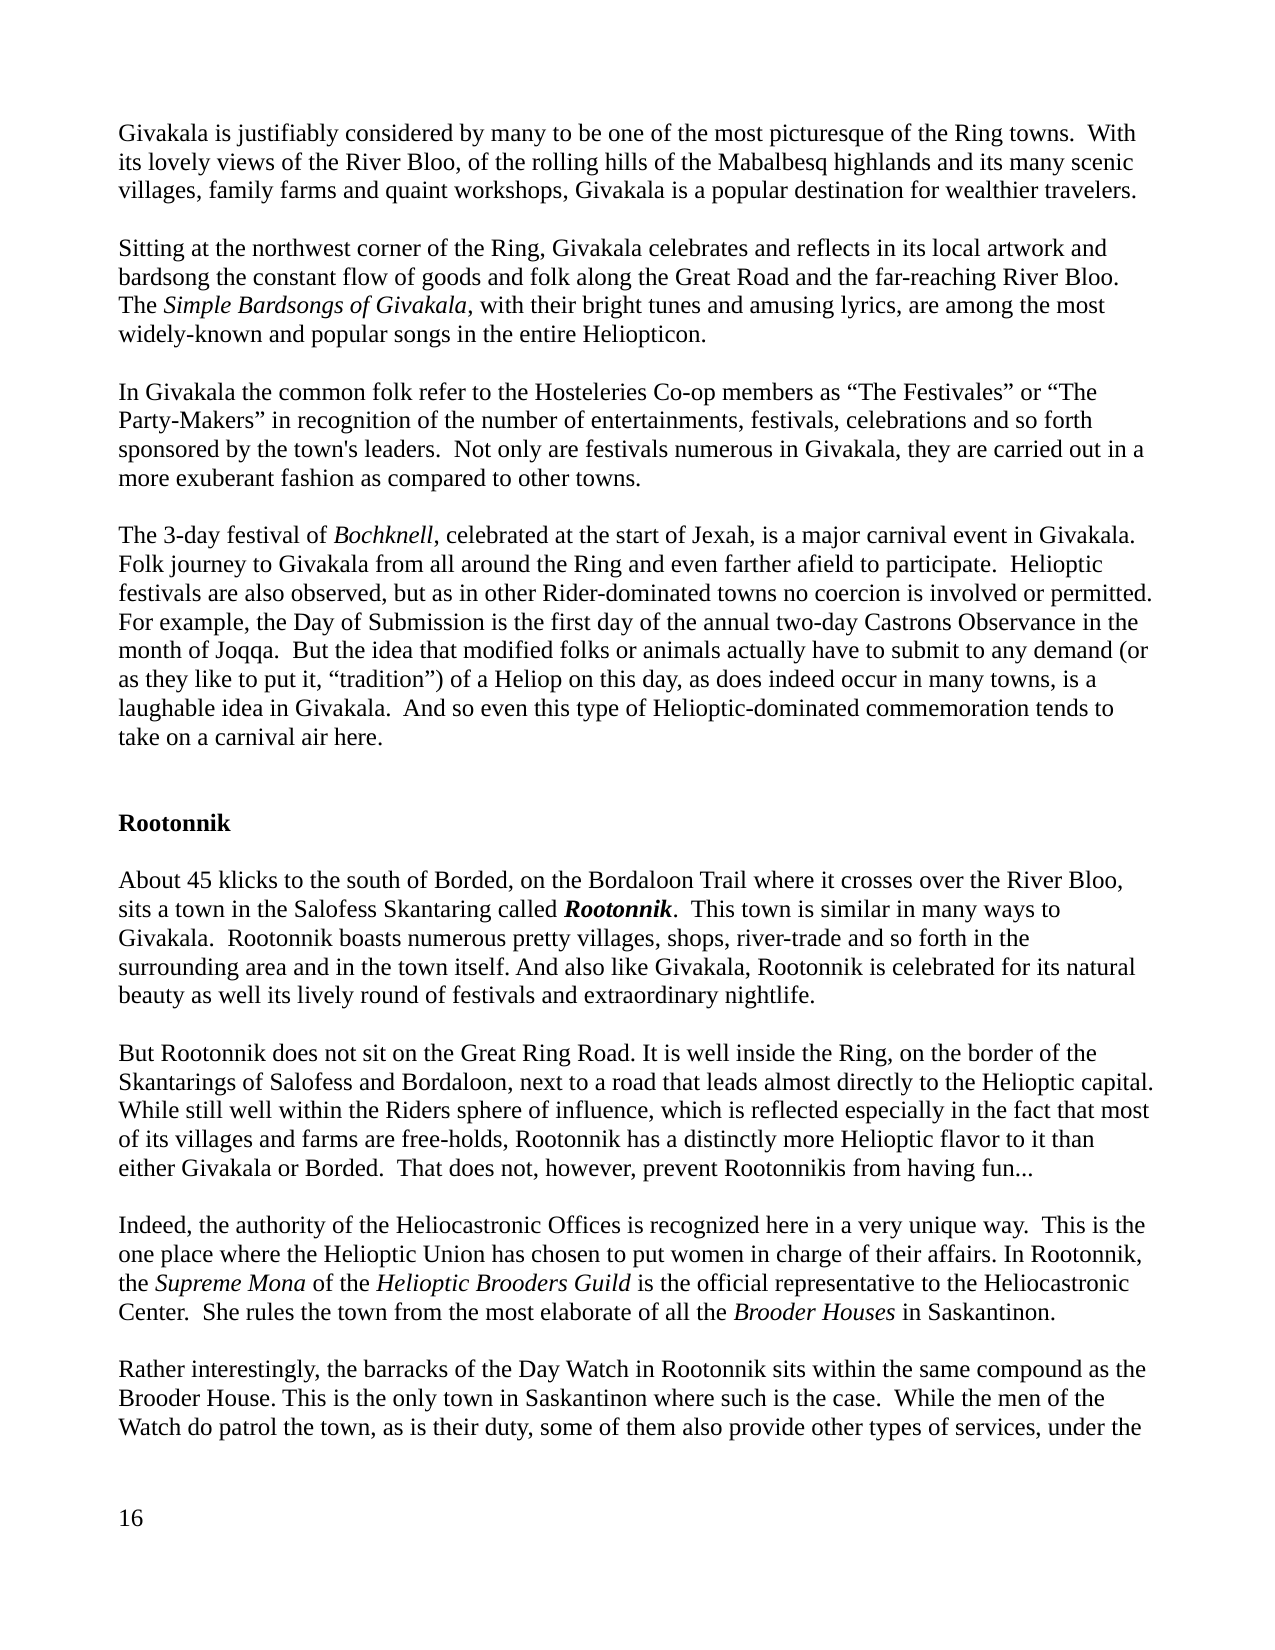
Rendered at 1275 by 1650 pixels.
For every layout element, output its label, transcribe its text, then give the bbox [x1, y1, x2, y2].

text About 45 klicks to the south of Borded, on the Bordaloon Trail where it crosses over the River Bloo, sits a town in the Salofess Skantaring called Rootonnik. This town is similar in many ways to Givakala. Rootonnik boasts numerous pretty villages, shops, river-trade and so forth in the surrounding area and in the town itself. And also like Givakala, Rootonnik is celebrated for its natural beauty as well its lively round of festivals and extraordinary nightlife. [118, 866, 1157, 1009]
text Givakala is justifiably considered by many to be one of the most picturesque of the Ring towns. With its lovely views of the River Bloo, of the rolling hills of the Mabalbesq highlands and its many scenic villages, family farms and quaint workshops, Givakala is a popular destination for wealthier travelers. [118, 118, 1157, 204]
text Sitting at the northwest corner of the Ring, Givakala celebrates and reflects in its local artwork and bardsong the constant flow of goods and folk along the Great Road and the far-reaching River Bloo. The Simple Bardsongs of Givakala, with their bright tunes and amusing lyrics, are among the most widely-known and popular songs in the entire Heliopticon. [118, 233, 1157, 348]
text But Rootonnik does not sit on the Great Ring Road. It is well inside the Ring, on the border of the Skantarings of Salofess and Bordaloon, next to a road that leads almost directly to the Helioptic capital. While still well within the Riders sphere of influence, which is reflected especially in the fact that most of its villages and farms are free-holds, Rootonnik has a distinctly more Helioptic flavor to it than either Givakala or Borded. That does not, however, prevent Rootonnikis from having fun... [118, 1038, 1157, 1182]
text Rootonnik [118, 808, 1157, 837]
text Rather interestingly, the barracks of the Day Watch in Rootonnik sits within the same compound as the Brooder House. This is the only town in Saskantinon where such is the case. While the men of the Watch do patrol the town, as is their duty, some of them also provide other types of services, under the [118, 1354, 1157, 1441]
text Indeed, the authority of the Heliocastronic Offices is recognized here in a very unique way. This is the one place where the Helioptic Union has chosen to put women in charge of their affairs. In Rootonnik, the Supreme Mona of the Helioptic Brooders Guild is the official representative to the Heliocastronic Center. She rules the town from the most elaborate of all the Brooder Houses in Saskantinon. [118, 1211, 1157, 1326]
text The 3-day festival of Bochknell, celebrated at the start of Jexah, is a major carnival event in Givakala. Folk journey to Givakala from all around the Ring and even farther afield to participate. Helioptic festivals are also observed, but as in other Rider-dominated towns no coercion is involved or permitted. For example, the Day of Submission is the first day of the annual two-day Castrons Observance in the month of Joqqa. But the idea that modified folks or animals actually have to submit to any demand (or as they like to put it, “tradition”) of a Heliop on this day, as does indeed occur in many towns, is a laughable idea in Givakala. And so even this type of Helioptic-dominated commemoration tends to take on a carnival air here. [118, 521, 1157, 751]
text In Givakala the common folk refer to the Hosteleries Co-op members as “The Festivales” or “The Party-Makers” in recognition of the number of entertainments, festivals, celebrations and so forth sponsored by the town's leaders. Not only are festivals numerous in Givakala, they are carried out in a more exuberant fashion as compared to other towns. [118, 377, 1157, 492]
